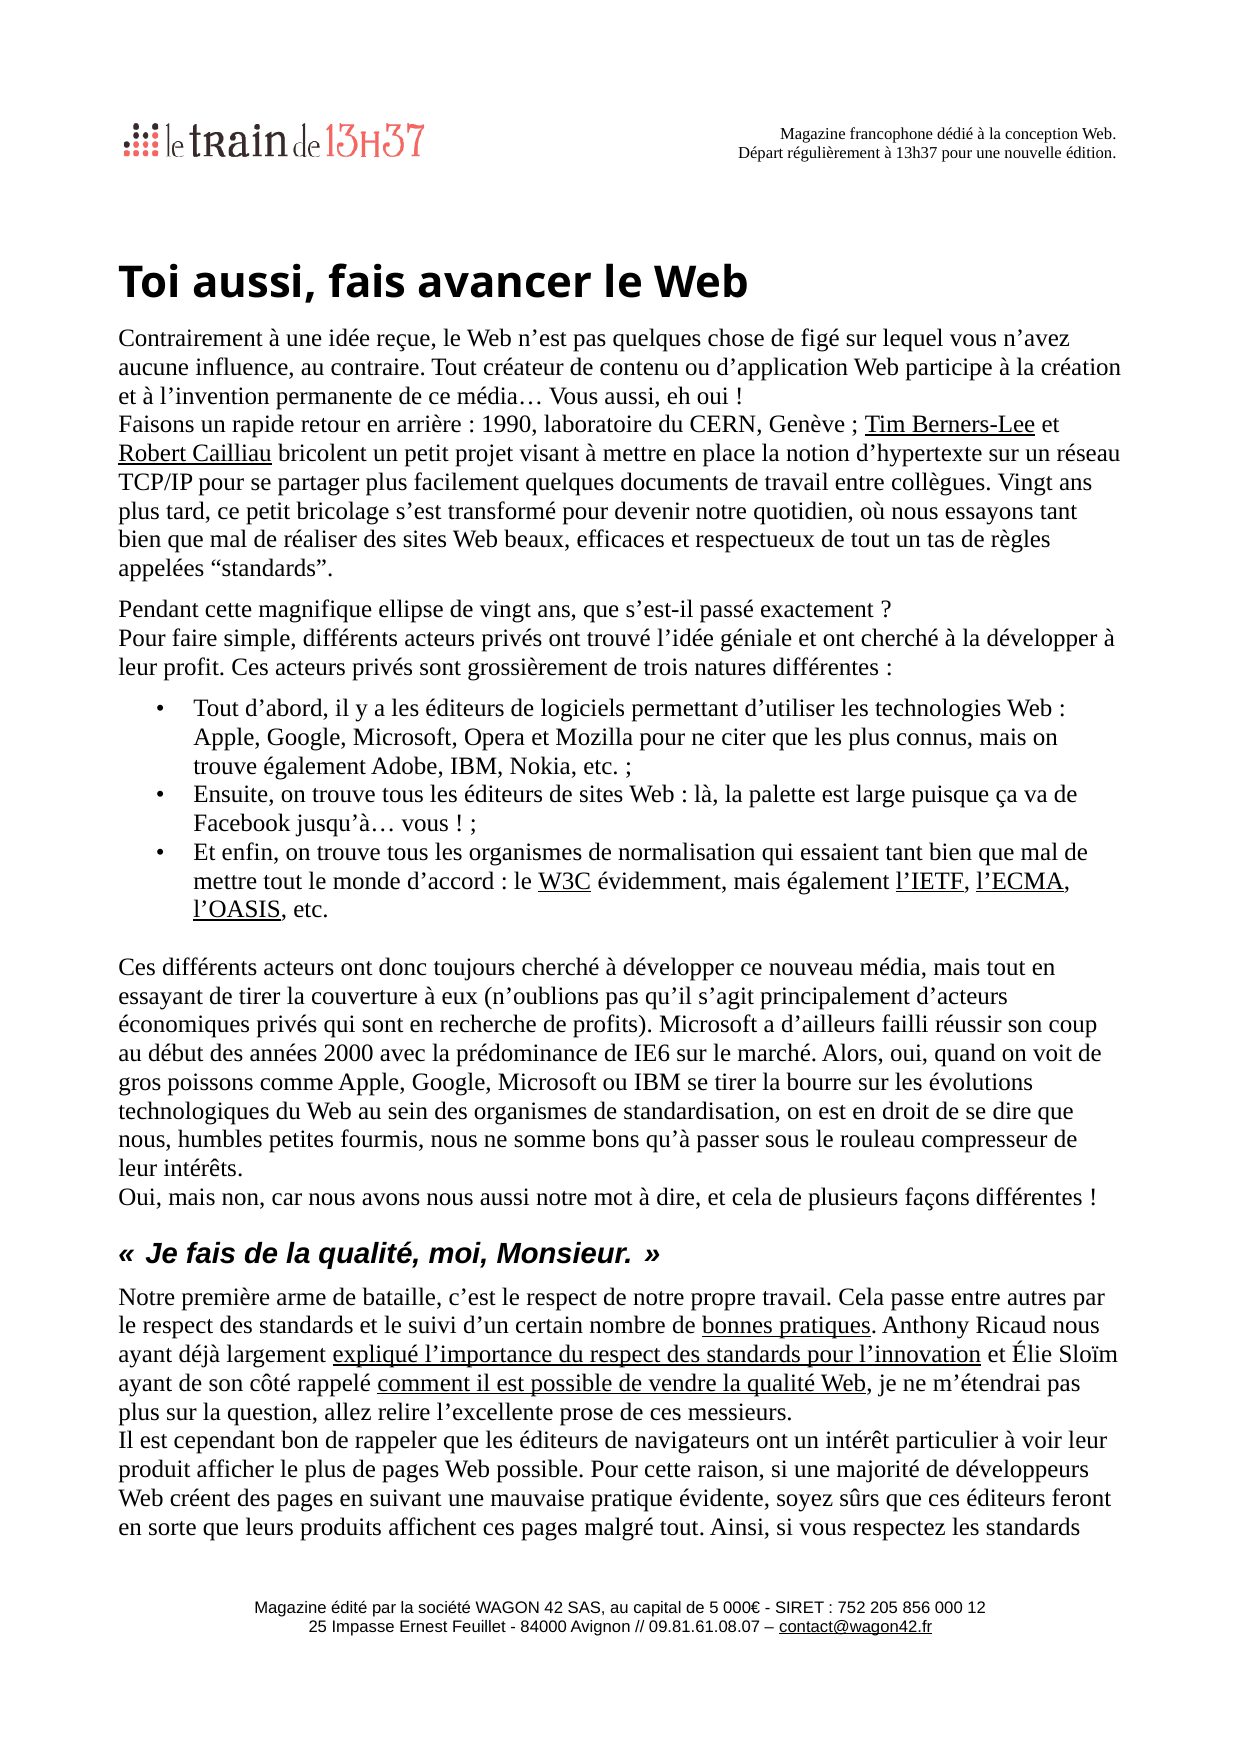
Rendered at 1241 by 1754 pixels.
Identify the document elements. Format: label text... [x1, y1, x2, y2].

subtitle « Je fais de la qualité, moi, Monsieur. » [118, 1236, 1122, 1269]
text Il est cependant bon de rappeler que les éditeurs de navigateurs ont un intérêt particulier à voir leur produit afficher le plus de pages Web possible. Pour cette raison, si une majorité de développeurs Web créent des pages en suivant une mauvaise pratique évidente, soyez sûrs que ces éditeurs feront en sorte que leurs produits affichent ces pages malgré tout. Ainsi, si vous respectez les standards [118, 1426, 1122, 1541]
subtitle Toi aussi, fais avancer le Web [118, 251, 1122, 311]
list Tout d’abord, il y a les éditeurs de logiciels permettant d’utiliser les technologies Web : Apple, Google, Microsoft, Opera et Mozilla pour ne citer que les plus connus, mais on trouve également Adobe, IBM, Nokia, etc. ; [156, 693, 1122, 779]
list Et enfin, on trouve tous les organismes de normalisation qui essaient tant bien que mal de mettre tout le monde d’accord : le W3C évidemment, mais également l’IETF, l’ECMA, l’OASIS, etc. [156, 837, 1122, 923]
text Notre première arme de bataille, c’est le respect de notre propre travail. Cela passe entre autres par le respect des standards et le suivi d’un certain nombre de bonnes pratiques. Anthony Ricaud nous ayant déjà largement expliqué l’importance du respect des standards pour l’innovation et Élie Sloïm ayant de son côté rappelé comment il est possible de vendre la qualité Web, je ne m’étendrai pas plus sur la question, allez relire l’excellente prose de ces messieurs. [118, 1282, 1122, 1426]
text Faisons un rapide retour en arrière : 1990, laboratoire du CERN, Genève ; Tim Berners-Lee et Robert Cailliau bricolent un petit projet visant à mettre en place la notion d’hypertexte sur un réseau TCP/IP pour se partager plus facilement quelques documents de travail entre collègues. Vingt ans plus tard, ce petit bricolage s’est transformé pour devenir notre quotidien, où nous essayons tant bien que mal de réaliser des sites Web beaux, efficaces et respectueux de tout un tas de règles appelées “standards”. [118, 409, 1122, 582]
picture [123, 123, 425, 157]
text Ces différents acteurs ont donc toujours cherché à développer ce nouveau média, mais tout en essayant de tirer la couverture à eux (n’oublions pas qu’il s’agit principalement d’acteurs économiques privés qui sont en recherche de profits). Microsoft a d’ailleurs failli réussir son coup au début des années 2000 avec la prédominance de IE6 sur le marché. Alors, oui, quand on voit de gros poissons comme Apple, Google, Microsoft ou IBM se tirer la bourre sur les évolutions technologiques du Web au sein des organismes de standardisation, on est en droit de se dire que nous, humbles petites fourmis, nous ne somme bons qu’à passer sous le rouleau compresseur de leur intérêts. Oui, mais non, car nous avons nous aussi notre mot à dire, et cela de plusieurs façons différentes ! [118, 952, 1122, 1211]
text Contrairement à une idée reçue, le Web n’est pas quelques chose de figé sur lequel vous n’avez aucune influence, au contraire. Tout créateur de contenu ou d’application Web participe à la création et à l’invention permanente de ce média… Vous aussi, eh oui ! [118, 323, 1122, 409]
text Pendant cette magnifique ellipse de vingt ans, que s’est-il passé exactement ? Pour faire simple, différents acteurs privés ont trouvé l’idée géniale et ont cherché à la développer à leur profit. Ces acteurs privés sont grossièrement de trois natures différentes : [118, 594, 1122, 681]
list Ensuite, on trouve tous les éditeurs de sites Web : là, la palette est large puisque ça va de Facebook jusqu’à… vous ! ; [156, 779, 1122, 837]
